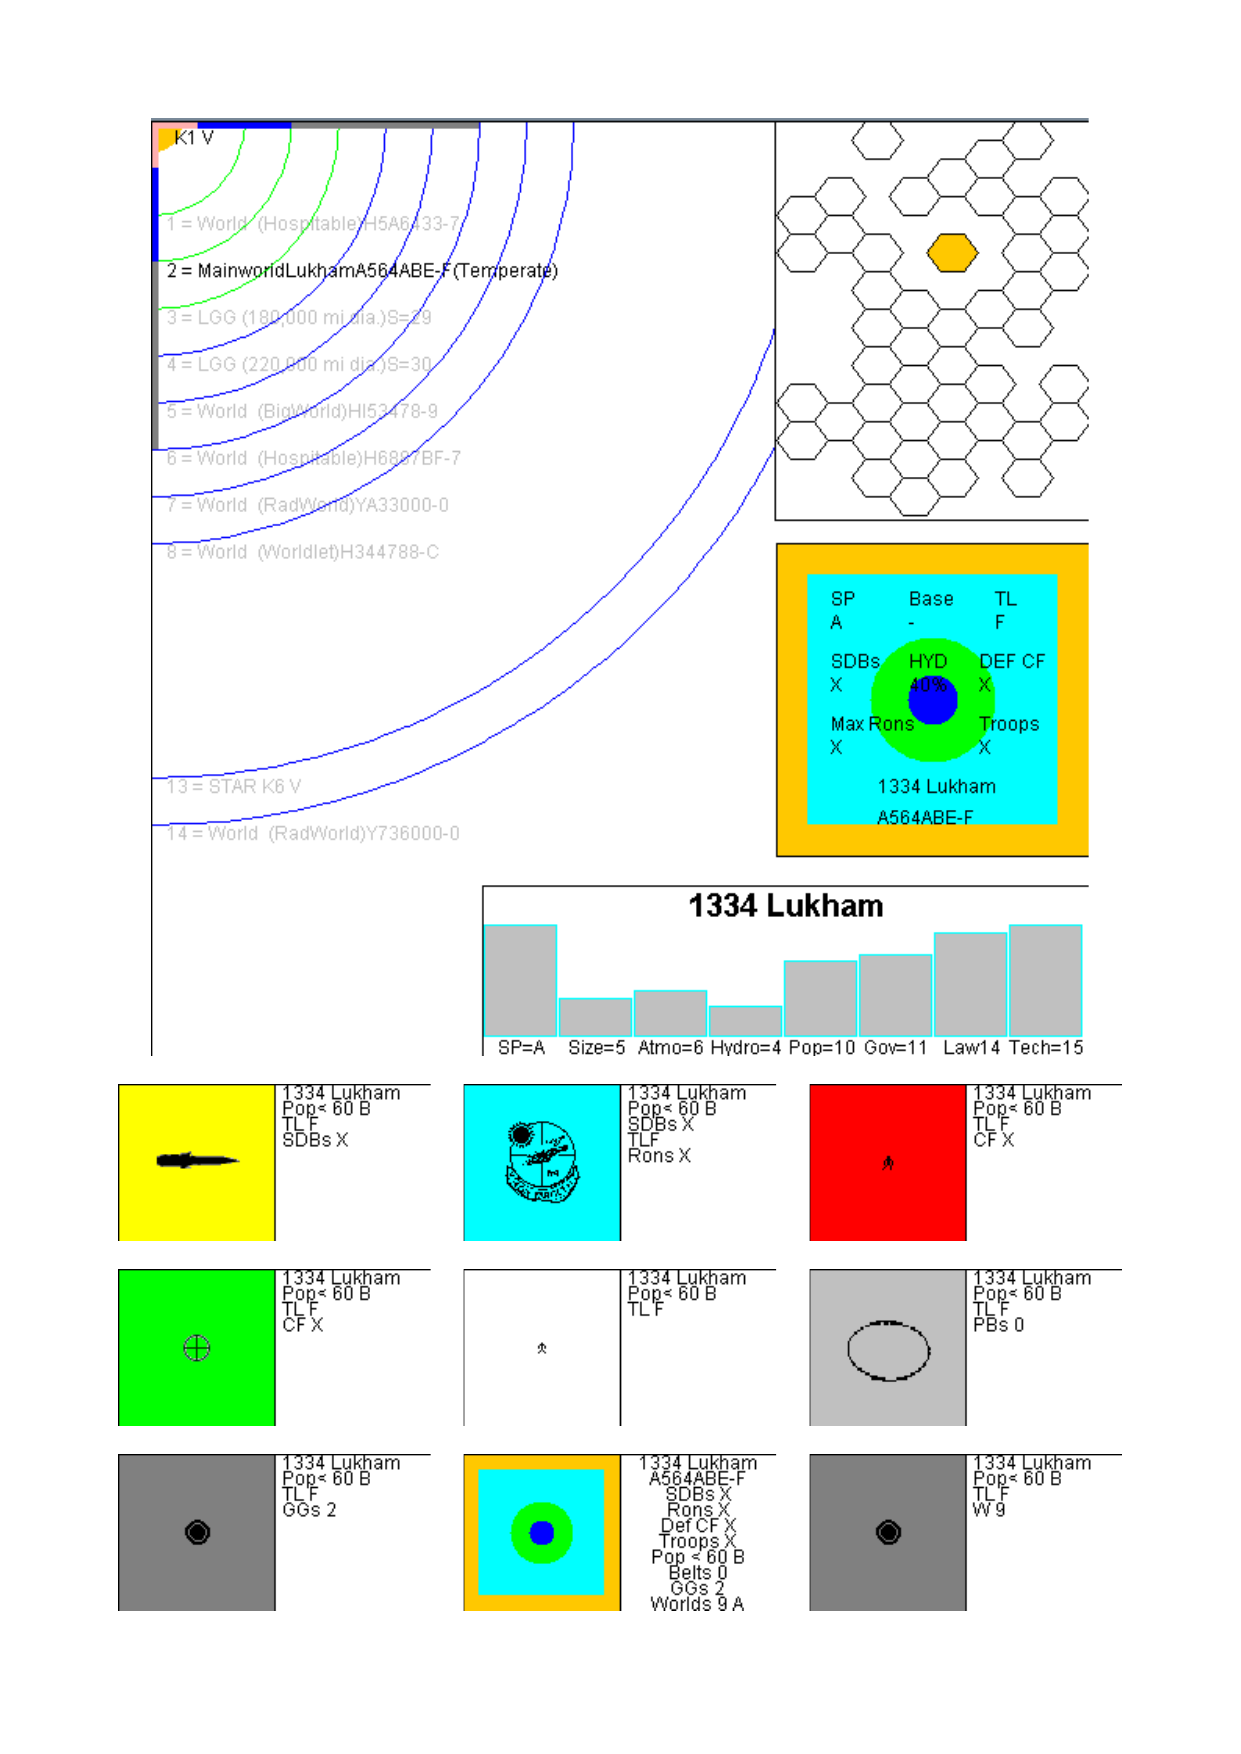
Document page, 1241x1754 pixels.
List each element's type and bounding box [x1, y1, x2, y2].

picture [151, 118, 1089, 1056]
picture [118, 1269, 431, 1426]
picture [463, 1269, 777, 1426]
picture [463, 1084, 777, 1241]
picture [118, 1454, 431, 1611]
picture [809, 1084, 1122, 1241]
picture [809, 1269, 1122, 1426]
picture [463, 1454, 777, 1611]
picture [118, 1084, 431, 1241]
picture [809, 1454, 1122, 1611]
